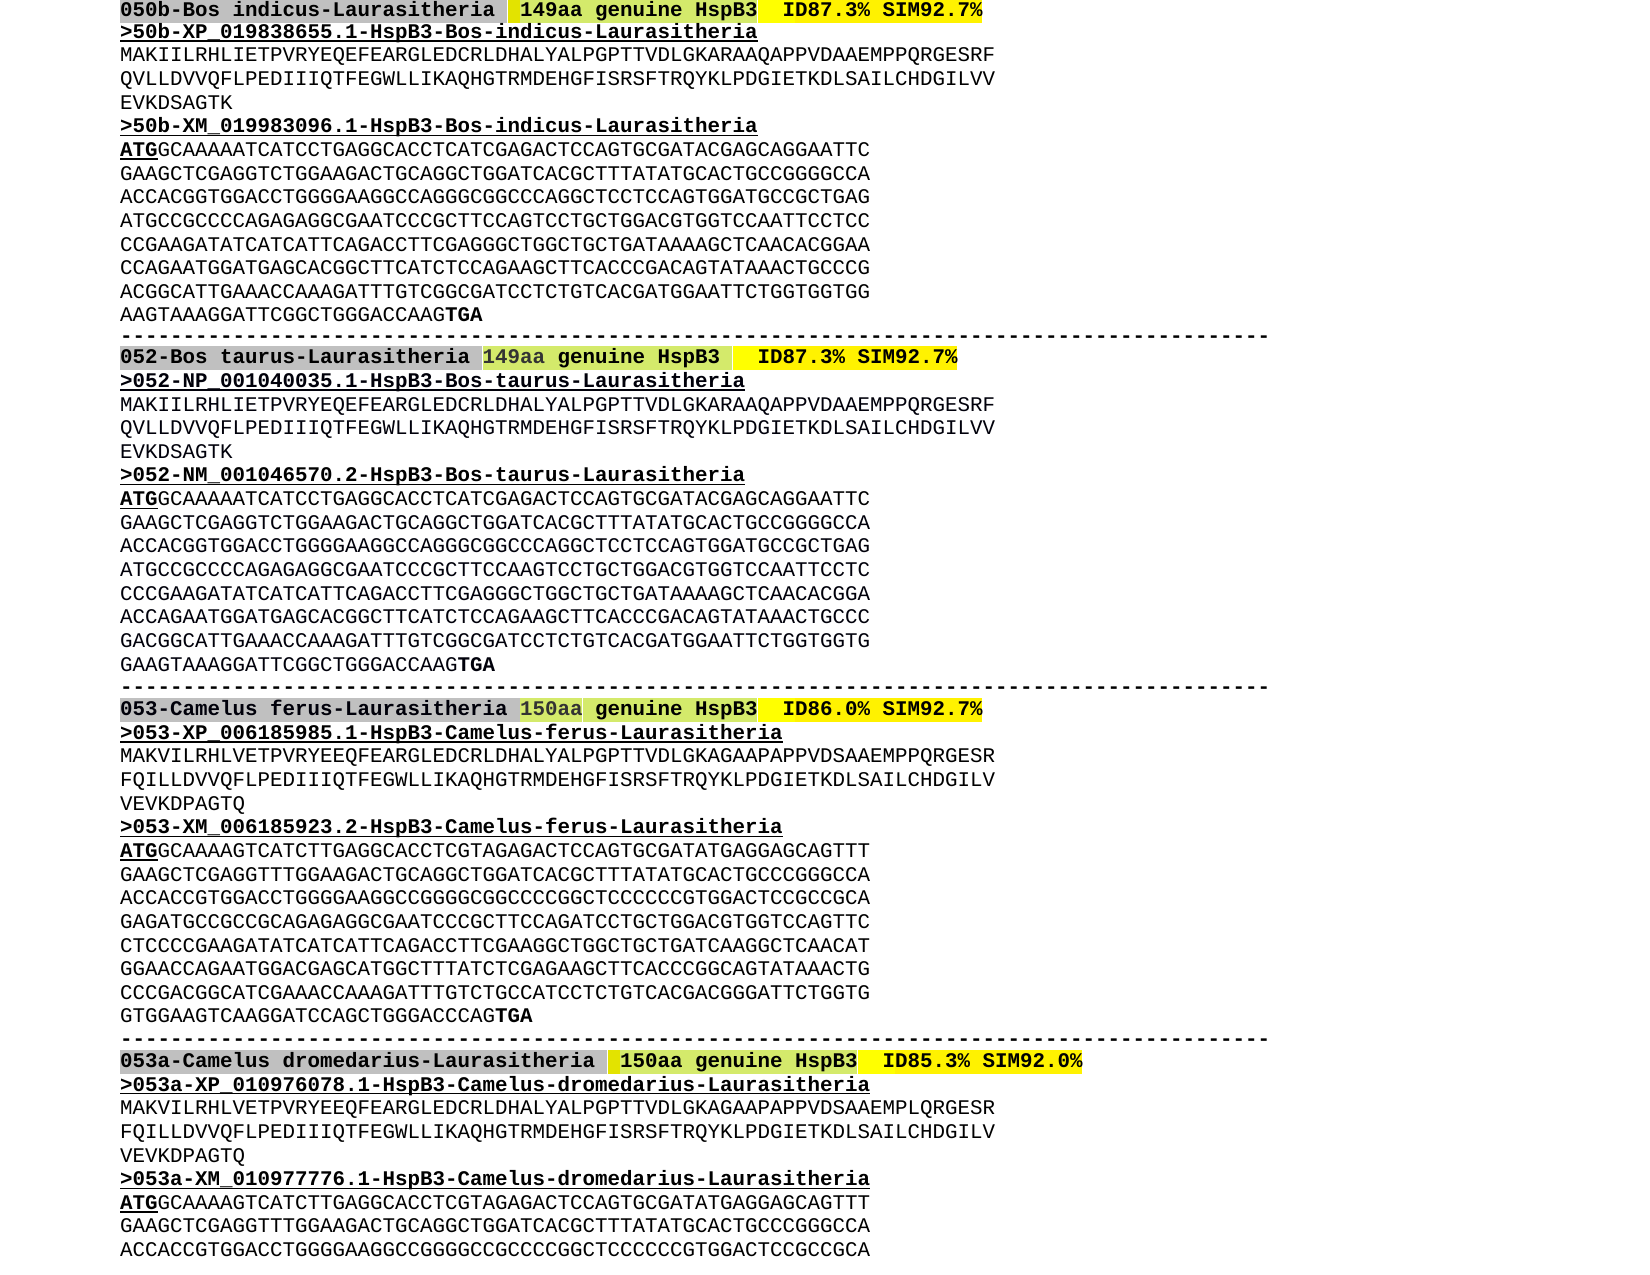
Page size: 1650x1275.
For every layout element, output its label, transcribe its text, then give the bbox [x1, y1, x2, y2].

text CCAGAATGGATGAGCACGGCTTCATCTCCAGAAGCTTCACCCGACAGTATAAACTGCCCG [120, 257, 1535, 281]
text ACCACCGTGGACCTGGGGAAGGCCGGGGCGGCCCCGGCTCCCCCCGTGGACTCCGCCGCA [120, 887, 1535, 911]
text VEVKDPAGTQ [120, 793, 1535, 816]
text -------------------------------------------------------------------------------------------- [120, 325, 1337, 346]
text ACCACCGTGGACCTGGGGAAGGCCGGGGCCGCCCCGGCTCCCCCCGTGGACTCCGCCGCA [120, 1239, 1535, 1263]
text 053a-Camelus dromedarius-Laurasitheria 150aa genuine HspB3 ID85.3% SIM92.0% [120, 1050, 1337, 1074]
text GAGATGCCGCCGCAGAGAGGCGAATCCCGCTTCCAGATCCTGCTGGACGTGGTCCAGTTC [120, 911, 1535, 934]
text GAAGCTCGAGGTCTGGAAGACTGCAGGCTGGATCACGCTTTATATGCACTGCCGGGGCCA [120, 512, 1535, 535]
text >053-XM_006185923.2-HspB3-Camelus-ferus-Laurasitheria [120, 816, 1535, 840]
text ACGGCATTGAAACCAAAGATTTGTCGGCGATCCTCTGTCACGATGGAATTCTGGTGGTGG [120, 281, 1535, 304]
text GTGGAAGTCAAGGATCCAGCTGGGACCCAGTGA [120, 1006, 1337, 1029]
text AAGTAAAGGATTCGGCTGGGACCAAGTGA [120, 304, 1337, 325]
text MAKIILRHLIETPVRYEQEFEARGLEDCRLDHALYALPGPTTVDLGKARAAQAPPVDAAEMPPQRGESRF [120, 44, 1535, 68]
text >053a-XM_010977776.1-HspB3-Camelus-dromedarius-Laurasitheria [120, 1168, 1535, 1192]
text GACGGCATTGAAACCAAAGATTTGTCGGCGATCCTCTGTCACGATGGAATTCTGGTGGTG [120, 630, 1535, 654]
text -------------------------------------------------------------------------------------------- [120, 1029, 1337, 1050]
text GGAACCAGAATGGACGAGCATGGCTTTATCTCGAGAAGCTTCACCCGGCAGTATAAACTG [120, 958, 1535, 982]
text -------------------------------------------------------------------------------------------- [120, 677, 1337, 698]
text 053-Camelus ferus-Laurasitheria 150aa genuine HspB3 ID86.0% SIM92.7% [120, 698, 1337, 722]
text >053-XP_006185985.1-HspB3-Camelus-ferus-Laurasitheria [120, 722, 1535, 745]
text 052-Bos taurus-Laurasitheria 149aa genuine HspB3 ID87.3% SIM92.7% [120, 346, 1337, 370]
text 050b-Bos indicus-Laurasitheria 149aa genuine HspB3 ID87.3% SIM92.7% [120, 0, 1337, 21]
text EVKDSAGTK [120, 441, 1535, 464]
text >50b-XP_019838655.1-HspB3-Bos-indicus-Laurasitheria [120, 21, 1535, 44]
text ACCACGGTGGACCTGGGGAAGGCCAGGGCGGCCCAGGCTCCTCCAGTGGATGCCGCTGAG [120, 535, 1535, 559]
text GAAGCTCGAGGTCTGGAAGACTGCAGGCTGGATCACGCTTTATATGCACTGCCGGGGCCA [120, 163, 1535, 186]
text ATGGCAAAAGTCATCTTGAGGCACCTCGTAGAGACTCCAGTGCGATATGAGGAGCAGTTT [120, 840, 1535, 864]
text VEVKDPAGTQ [120, 1144, 1535, 1168]
text ATGCCGCCCCAGAGAGGCGAATCCCGCTTCCAGTCCTGCTGGACGTGGTCCAATTCCTCC [120, 210, 1535, 234]
text ACCAGAATGGATGAGCACGGCTTCATCTCCAGAAGCTTCACCCGACAGTATAAACTGCCC [120, 606, 1535, 630]
text MAKVILRHLVETPVRYEEQFEARGLEDCRLDHALYALPGPTTVDLGKAGAAPAPPVDSAAEMPLQRGESR [120, 1097, 1535, 1121]
text ACCACGGTGGACCTGGGGAAGGCCAGGGCGGCCCAGGCTCCTCCAGTGGATGCCGCTGAG [120, 186, 1535, 210]
text CCGAAGATATCATCATTCAGACCTTCGAGGGCTGGCTGCTGATAAAAGCTCAACACGGAA [120, 234, 1535, 257]
text FQILLDVVQFLPEDIIIQTFEGWLLIKAQHGTRMDEHGFISRSFTRQYKLPDGIETKDLSAILCHDGILV [120, 769, 1535, 793]
text >052-NP_001040035.1-HspB3-Bos-taurus-Laurasitheria [120, 370, 1535, 393]
text CCCGACGGCATCGAAACCAAAGATTTGTCTGCCATCCTCTGTCACGACGGGATTCTGGTG [120, 982, 1535, 1006]
text >052-NM_001046570.2-HspB3-Bos-taurus-Laurasitheria [120, 464, 1535, 488]
text >053a-XP_010976078.1-HspB3-Camelus-dromedarius-Laurasitheria [120, 1074, 1535, 1097]
text MAKVILRHLVETPVRYEEQFEARGLEDCRLDHALYALPGPTTVDLGKAGAAPAPPVDSAAEMPPQRGESR [120, 745, 1535, 769]
text EVKDSAGTK [120, 92, 1535, 115]
text GAAGTAAAGGATTCGGCTGGGACCAAGTGA [120, 654, 1535, 677]
text FQILLDVVQFLPEDIIIQTFEGWLLIKAQHGTRMDEHGFISRSFTRQYKLPDGIETKDLSAILCHDGILV [120, 1121, 1535, 1144]
text ATGCCGCCCCAGAGAGGCGAATCCCGCTTCCAAGTCCTGCTGGACGTGGTCCAATTCCTC [120, 559, 1535, 583]
text ATGGCAAAAATCATCCTGAGGCACCTCATCGAGACTCCAGTGCGATACGAGCAGGAATTC [120, 488, 1535, 512]
text GAAGCTCGAGGTTTGGAAGACTGCAGGCTGGATCACGCTTTATATGCACTGCCCGGGCCA [120, 1216, 1535, 1239]
text QVLLDVVQFLPEDIIIQTFEGWLLIKAQHGTRMDEHGFISRSFTRQYKLPDGIETKDLSAILCHDGILVV [120, 68, 1535, 92]
text CCCGAAGATATCATCATTCAGACCTTCGAGGGCTGGCTGCTGATAAAAGCTCAACACGGA [120, 583, 1535, 606]
text QVLLDVVQFLPEDIIIQTFEGWLLIKAQHGTRMDEHGFISRSFTRQYKLPDGIETKDLSAILCHDGILVV [120, 417, 1535, 441]
text >50b-XM_019983096.1-HspB3-Bos-indicus-Laurasitheria [120, 115, 1535, 139]
text CTCCCCGAAGATATCATCATTCAGACCTTCGAAGGCTGGCTGCTGATCAAGGCTCAACAT [120, 934, 1535, 958]
text ATGGCAAAAATCATCCTGAGGCACCTCATCGAGACTCCAGTGCGATACGAGCAGGAATTC [120, 139, 1535, 163]
text MAKIILRHLIETPVRYEQEFEARGLEDCRLDHALYALPGPTTVDLGKARAAQAPPVDAAEMPPQRGESRF [120, 393, 1535, 417]
text GAAGCTCGAGGTTTGGAAGACTGCAGGCTGGATCACGCTTTATATGCACTGCCCGGGCCA [120, 864, 1535, 887]
text ATGGCAAAAGTCATCTTGAGGCACCTCGTAGAGACTCCAGTGCGATATGAGGAGCAGTTT [120, 1192, 1535, 1216]
